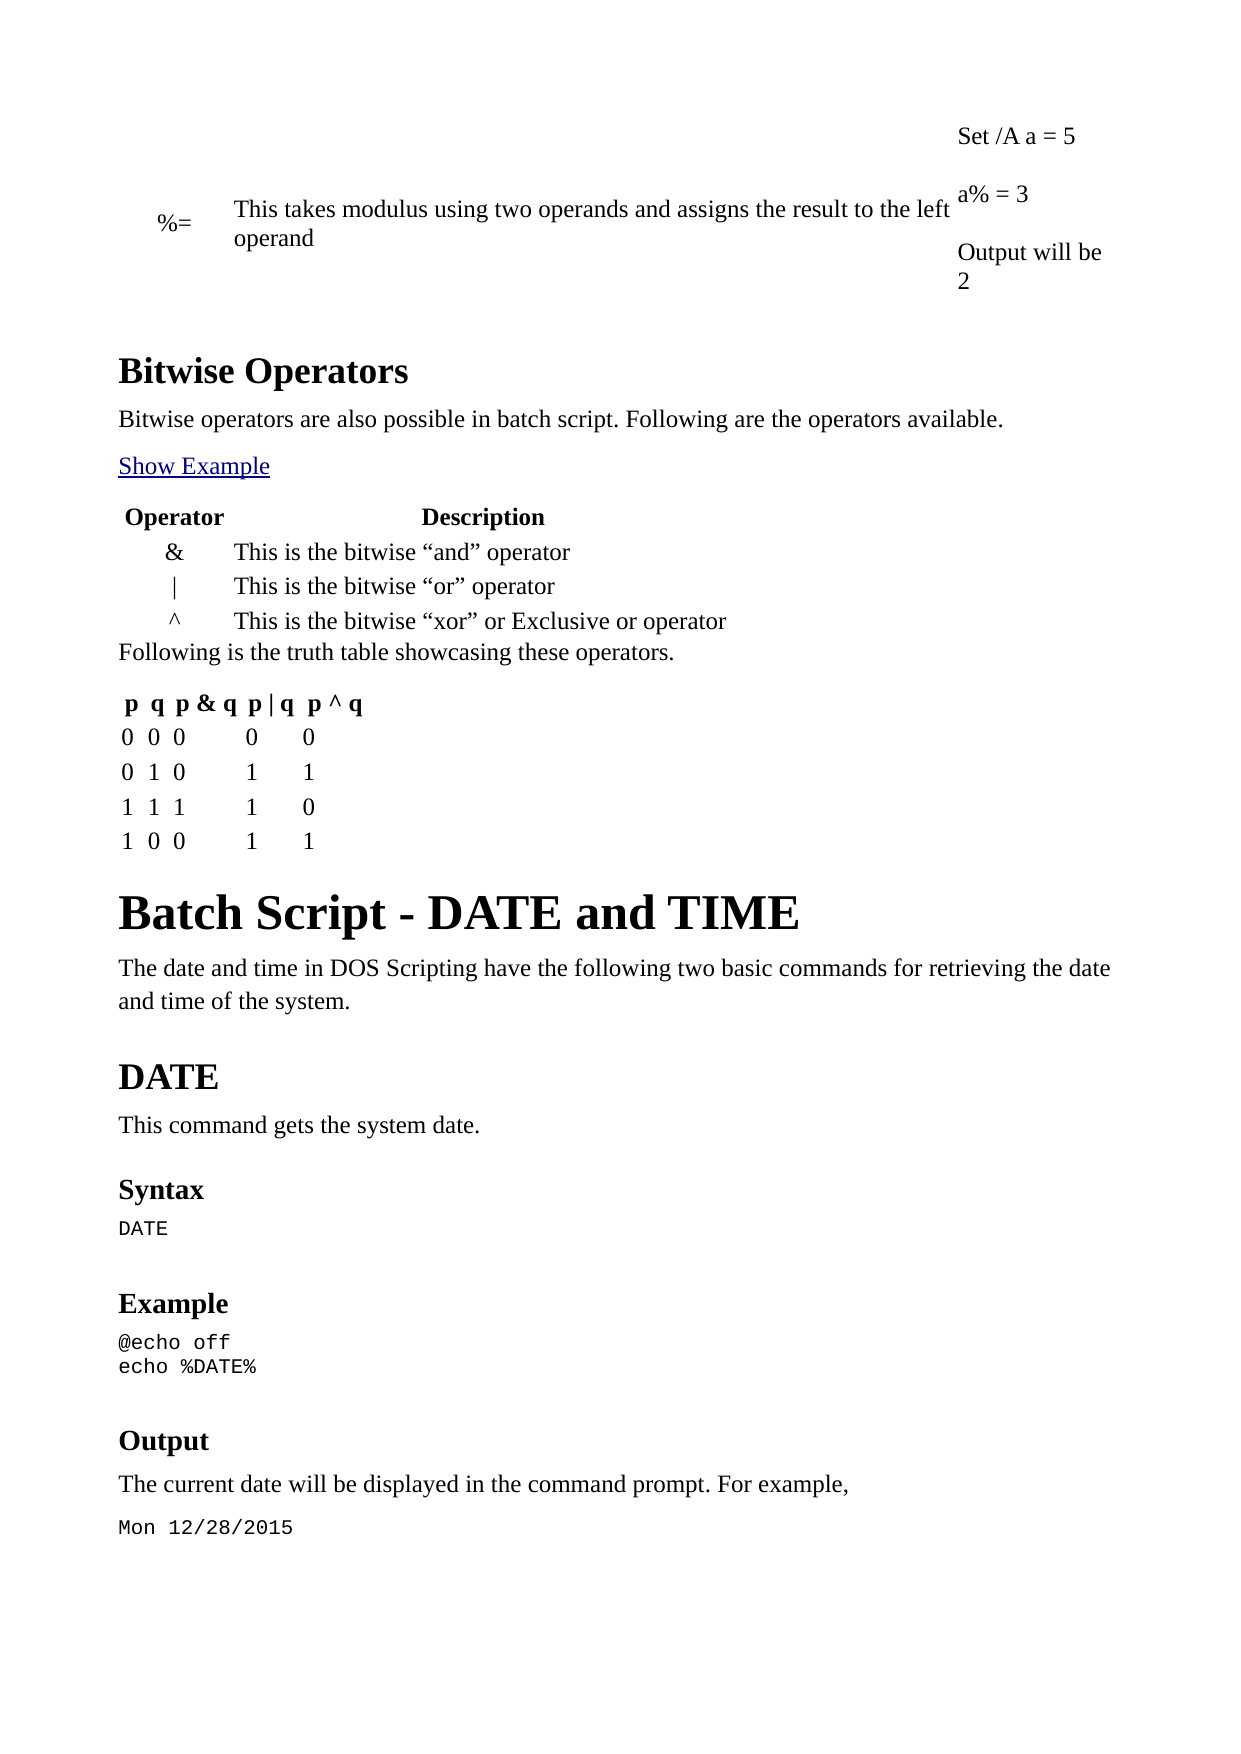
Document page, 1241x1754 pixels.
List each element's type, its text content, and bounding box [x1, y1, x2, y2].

subtitle DATE [118, 1054, 1122, 1097]
table_cell 0 [145, 720, 170, 754]
table_cell This is the bitwise “xor” or Exclusive or operator [231, 603, 736, 637]
text DATE [118, 1218, 1122, 1242]
table_cell This is the bitwise “and” operator [231, 534, 736, 568]
table_cell 1 [243, 823, 299, 858]
table_cell 1 [170, 789, 242, 823]
table_cell & [118, 534, 231, 568]
table_cell This is the bitwise “or” operator [231, 568, 736, 603]
table_cell %= [118, 118, 231, 327]
text Following is the truth table showcasing these operators. [118, 637, 1122, 666]
table_cell This takes modulus using two operands and assigns the result to the left operand [231, 118, 954, 327]
table_cell 0 [118, 754, 145, 789]
table_header p & q [170, 685, 242, 719]
text echo %DATE% [118, 1356, 1122, 1379]
table_cell Set /A a = 5 a% = 3 Output will be 2 [954, 118, 1122, 327]
table_header q [145, 685, 170, 719]
text @echo off [118, 1332, 1122, 1356]
table_cell | [118, 568, 231, 603]
table_cell 1 [118, 789, 145, 823]
subtitle Bitwise Operators [118, 348, 1122, 391]
table_header Description [231, 499, 736, 534]
table_cell 0 [170, 754, 242, 789]
table_cell 0 [170, 823, 242, 858]
text Mon 12/28/2015 [118, 1517, 1122, 1541]
subtitle Output [118, 1423, 1122, 1457]
table_cell 1 [243, 754, 299, 789]
table_cell 0 [145, 823, 170, 858]
table_cell 1 [300, 754, 371, 789]
table_header Operator [118, 499, 231, 534]
text Bitwise operators are also possible in batch script. Following are the operators available. [118, 404, 1122, 433]
table_cell 0 [170, 720, 242, 754]
table_cell 1 [145, 789, 170, 823]
table_cell 1 [300, 823, 371, 858]
text Show Example [118, 451, 1122, 480]
table_cell 1 [118, 823, 145, 858]
text The current date will be displayed in the command prompt. For example, [118, 1469, 1122, 1498]
text This command gets the system date. [118, 1110, 1122, 1139]
subtitle Example [118, 1286, 1122, 1319]
table_cell ^ [118, 603, 231, 637]
table_header p | q [243, 685, 299, 719]
table_cell 1 [243, 789, 299, 823]
table_cell 0 [243, 720, 299, 754]
table_cell 0 [300, 720, 371, 754]
table_header p ^ q [300, 685, 371, 719]
table_cell 0 [300, 789, 371, 823]
subtitle Batch Script - DATE and TIME [118, 883, 1122, 940]
table_cell 1 [145, 754, 170, 789]
subtitle Syntax [118, 1172, 1122, 1206]
table_cell 0 [118, 720, 145, 754]
text The date and time in DOS Scripting have the following two basic commands for retrieving the date and time of the system. [118, 953, 1122, 1015]
table_header p [118, 685, 145, 719]
